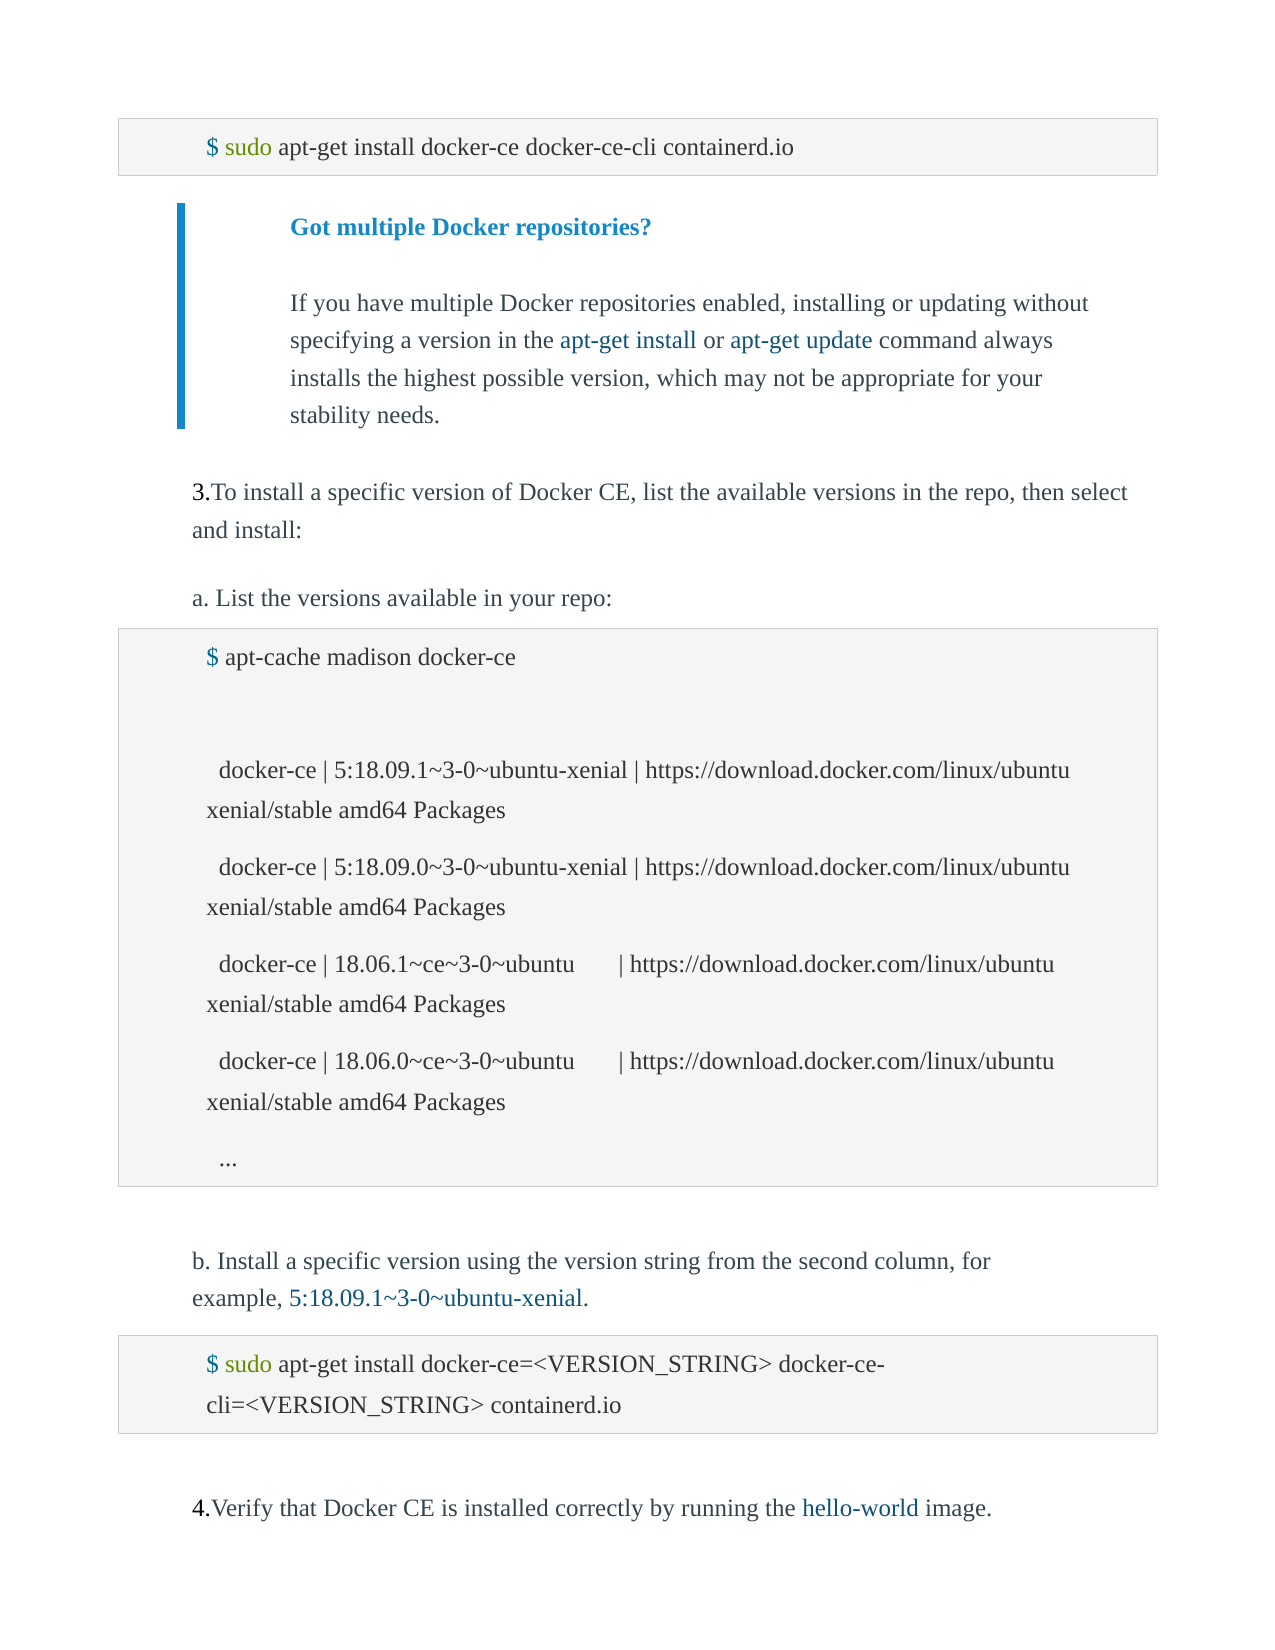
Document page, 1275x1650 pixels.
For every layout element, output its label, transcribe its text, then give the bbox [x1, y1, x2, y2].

list docker-ce | 18.06.0~ce~3-0~ubuntu | https://download.docker.com/linux/ubuntu xenial/stable amd64 Packages [119, 1032, 1157, 1115]
list a. List the versions available in your repo: [118, 575, 1157, 612]
list $ sudo apt-get install docker-ce docker-ce-cli containerd.io [119, 119, 1157, 175]
list $ apt-cache madison docker-ce [119, 629, 1157, 671]
list docker-ce | 18.06.1~ce~3-0~ubuntu | https://download.docker.com/linux/ubuntu xenial/stable amd64 Packages [119, 935, 1157, 1018]
list docker-ce | 5:18.09.0~3-0~ubuntu-xenial | https://download.docker.com/linux/ubuntu xenial/stable amd64 Packages [119, 838, 1157, 921]
list $ sudo apt-get install docker-ce=<VERSION_STRING> docker-ce-cli=<VERSION_STRING> containerd.io [119, 1336, 1157, 1433]
list Got multiple Docker repositories? [185, 203, 1098, 240]
list If you have multiple Docker repositories enabled, installing or updating without specifying a version in the apt-get install or apt-get update command always installs the highest possible version, which may not be appropriate for your stability needs. [185, 279, 1098, 429]
list To install a specific version of Docker CE, list the available versions in the repo, then select and install: [118, 468, 1157, 543]
list docker-ce | 5:18.09.1~3-0~ubuntu-xenial | https://download.docker.com/linux/ubuntu xenial/stable amd64 Packages [119, 741, 1157, 824]
list Verify that Docker CE is installed correctly by running the hello-world image. [118, 1484, 1157, 1522]
list ... [119, 1129, 1157, 1186]
list b. Install a specific version using the version string from the second column, for example, 5:18.09.1~3-0~ubuntu-xenial. [118, 1237, 1157, 1312]
